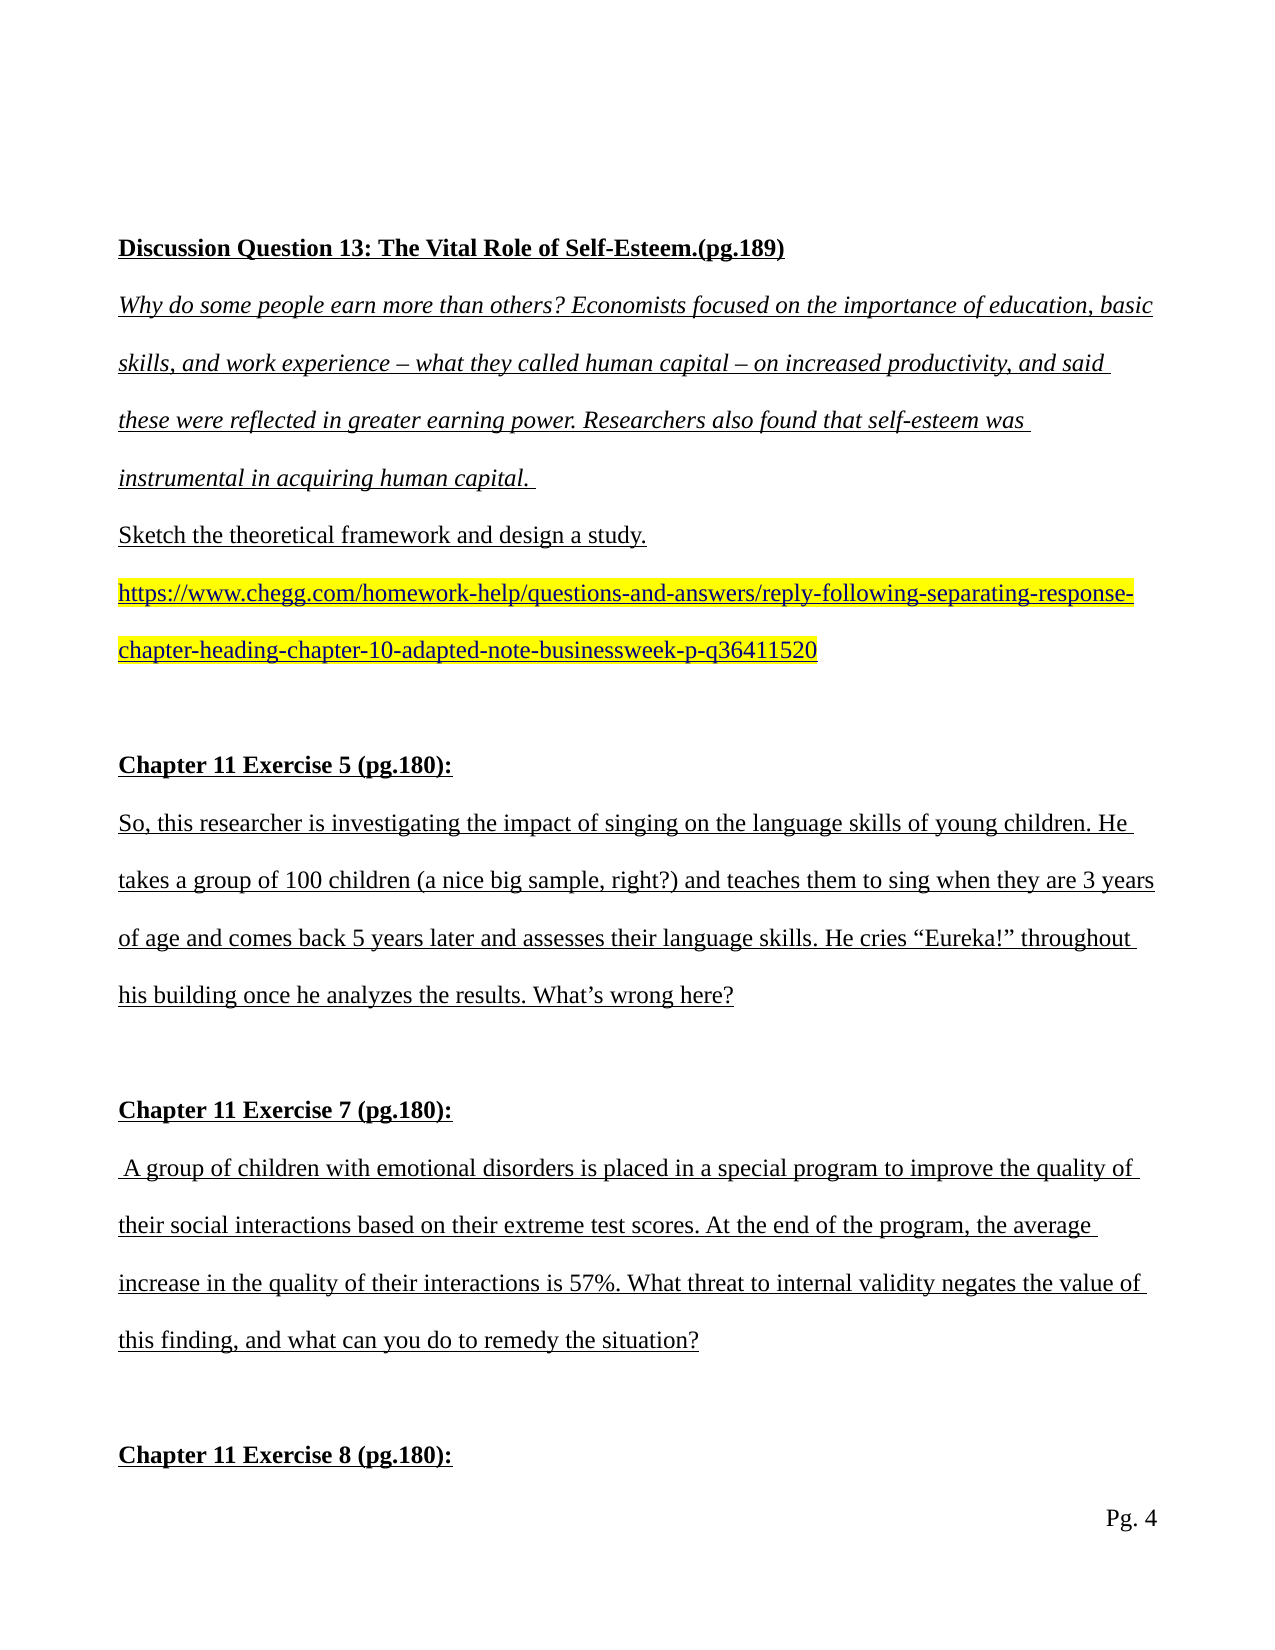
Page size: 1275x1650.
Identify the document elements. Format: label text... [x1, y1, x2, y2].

text So, this researcher is investigating the impact of singing on the language skills of young children. He takes a group of 100 children (a nice big sample, right?) and teaches them to sing when they are 3 years of age and comes back 5 years later and assesses their language skills. He cries “Eureka!” throughout his building once he analyzes the results. What’s wrong here? [118, 808, 1157, 1009]
text Discussion Question 13: The Vital Role of Self-Esteem.(pg.189) [118, 233, 1157, 262]
text Sketch the theoretical framework and design a study. [118, 521, 1157, 549]
text Chapter 11 Exercise 5 (pg.180): [118, 751, 1157, 779]
text https://www.chegg.com/homework-help/questions-and-answers/reply-following-separating-response-chapter-heading-chapter-10-adapted-note-businessweek-p-q36411520 [118, 578, 1157, 664]
text Why do some people earn more than others? Economists focused on the importance of education, basic skills, and work experience – what they called human capital – on increased productivity, and said these were reflected in greater earning power. Researchers also found that self-esteem was instrumental in acquiring human capital. [118, 291, 1157, 492]
text Chapter 11 Exercise 7 (pg.180): [118, 1096, 1157, 1124]
text Chapter 11 Exercise 8 (pg.180): [118, 1441, 1157, 1469]
text A group of children with emotional disorders is placed in a special program to improve the quality of their social interactions based on their extreme test scores. At the end of the program, the average increase in the quality of their interactions is 57%. What threat to internal validity negates the value of this finding, and what can you do to remedy the situation? [118, 1153, 1157, 1354]
